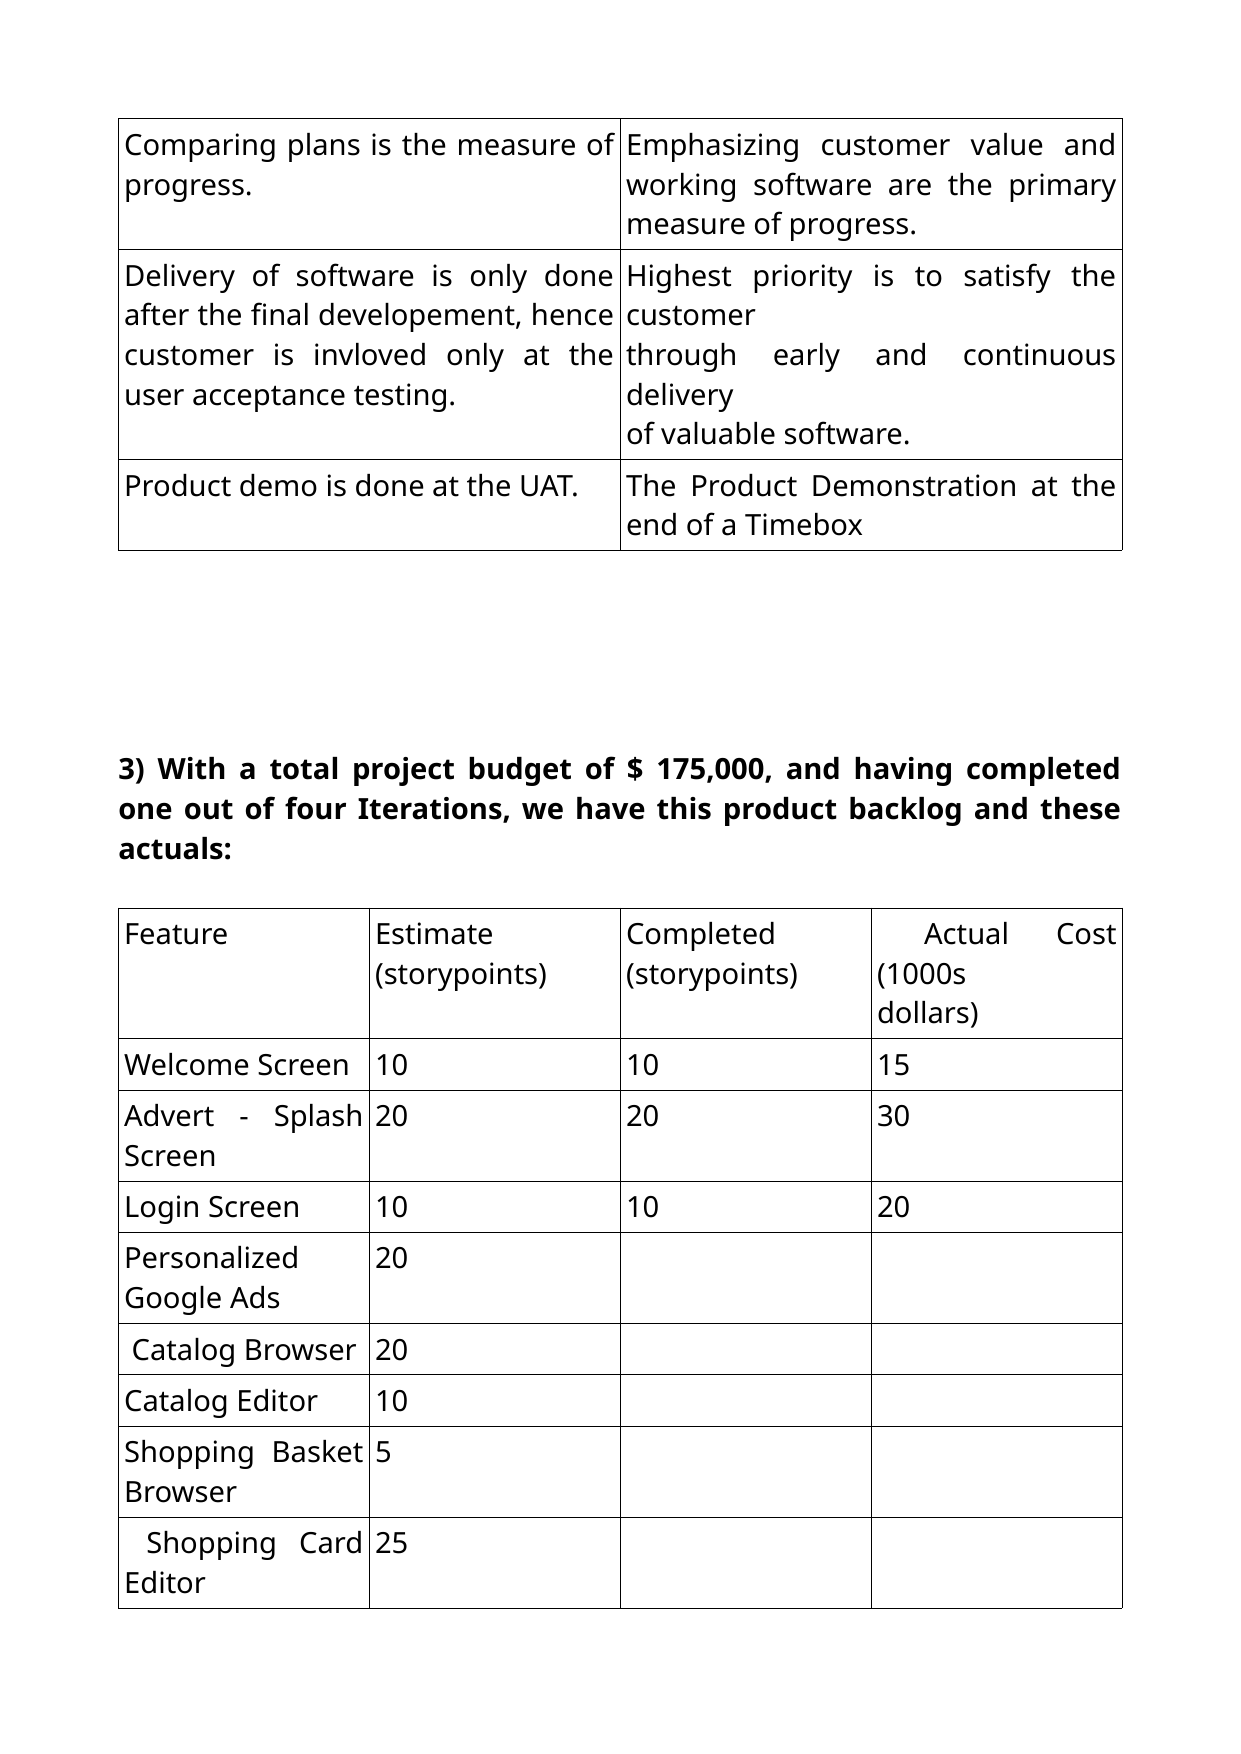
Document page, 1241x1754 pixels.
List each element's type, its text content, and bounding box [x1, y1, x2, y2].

table_cell 10 [621, 1039, 871, 1089]
table_cell Welcome Screen [119, 1039, 369, 1089]
text 3) With a total project budget of $ 175,000, and having completed one out of four Iterations, we have this product backlog and these actuals: [118, 749, 1122, 868]
table_cell 5 [370, 1427, 620, 1517]
table_cell Catalog Browser [119, 1324, 369, 1374]
table_cell Personalized Google Ads [119, 1233, 369, 1323]
table_cell 20 [370, 1091, 620, 1181]
table_cell [621, 1427, 871, 1517]
table_header Actual Cost (1000s dollars) [872, 909, 1122, 1038]
table_cell [621, 1518, 871, 1608]
table_cell Shopping Basket Browser [119, 1427, 369, 1517]
table_cell 15 [872, 1039, 1122, 1089]
table_cell 10 [370, 1039, 620, 1089]
table_cell Catalog Editor [119, 1375, 369, 1426]
table_cell [872, 1233, 1122, 1323]
table_cell Login Screen [119, 1182, 369, 1232]
table_cell Emphasizing customer value and working software are the primary measure of progress. [621, 119, 1122, 249]
table_cell Delivery of software is only done after the final developement, hence customer is invloved only at the user acceptance testing. [119, 250, 620, 459]
table_cell 25 [370, 1518, 620, 1608]
table_cell [872, 1375, 1122, 1426]
table_cell 20 [872, 1182, 1122, 1232]
table_cell 10 [370, 1182, 620, 1232]
table_cell [621, 1324, 871, 1374]
table_cell 20 [621, 1091, 871, 1181]
table_cell Product demo is done at the UAT. [119, 460, 620, 550]
table_header Feature [119, 909, 369, 1038]
table_header Estimate (storypoints) [370, 909, 620, 1038]
table_header Completed (storypoints) [621, 909, 871, 1038]
table_cell [872, 1324, 1122, 1374]
table_cell Comparing plans is the measure of progress. [119, 119, 620, 249]
table_cell The Product Demonstration at the end of a Timebox [621, 460, 1122, 550]
table_cell 10 [621, 1182, 871, 1232]
table_cell Advert - Splash Screen [119, 1091, 369, 1181]
table_cell [872, 1427, 1122, 1517]
table_cell [872, 1518, 1122, 1608]
table_cell [621, 1375, 871, 1426]
table_cell 20 [370, 1324, 620, 1374]
table_cell 30 [872, 1091, 1122, 1181]
table_cell [621, 1233, 871, 1323]
table_cell Highest priority is to satisfy the customer through early and continuous delivery of valuable software. [621, 250, 1122, 459]
table_cell 10 [370, 1375, 620, 1426]
table_cell Shopping Card Editor [119, 1518, 369, 1608]
table_cell 20 [370, 1233, 620, 1323]
